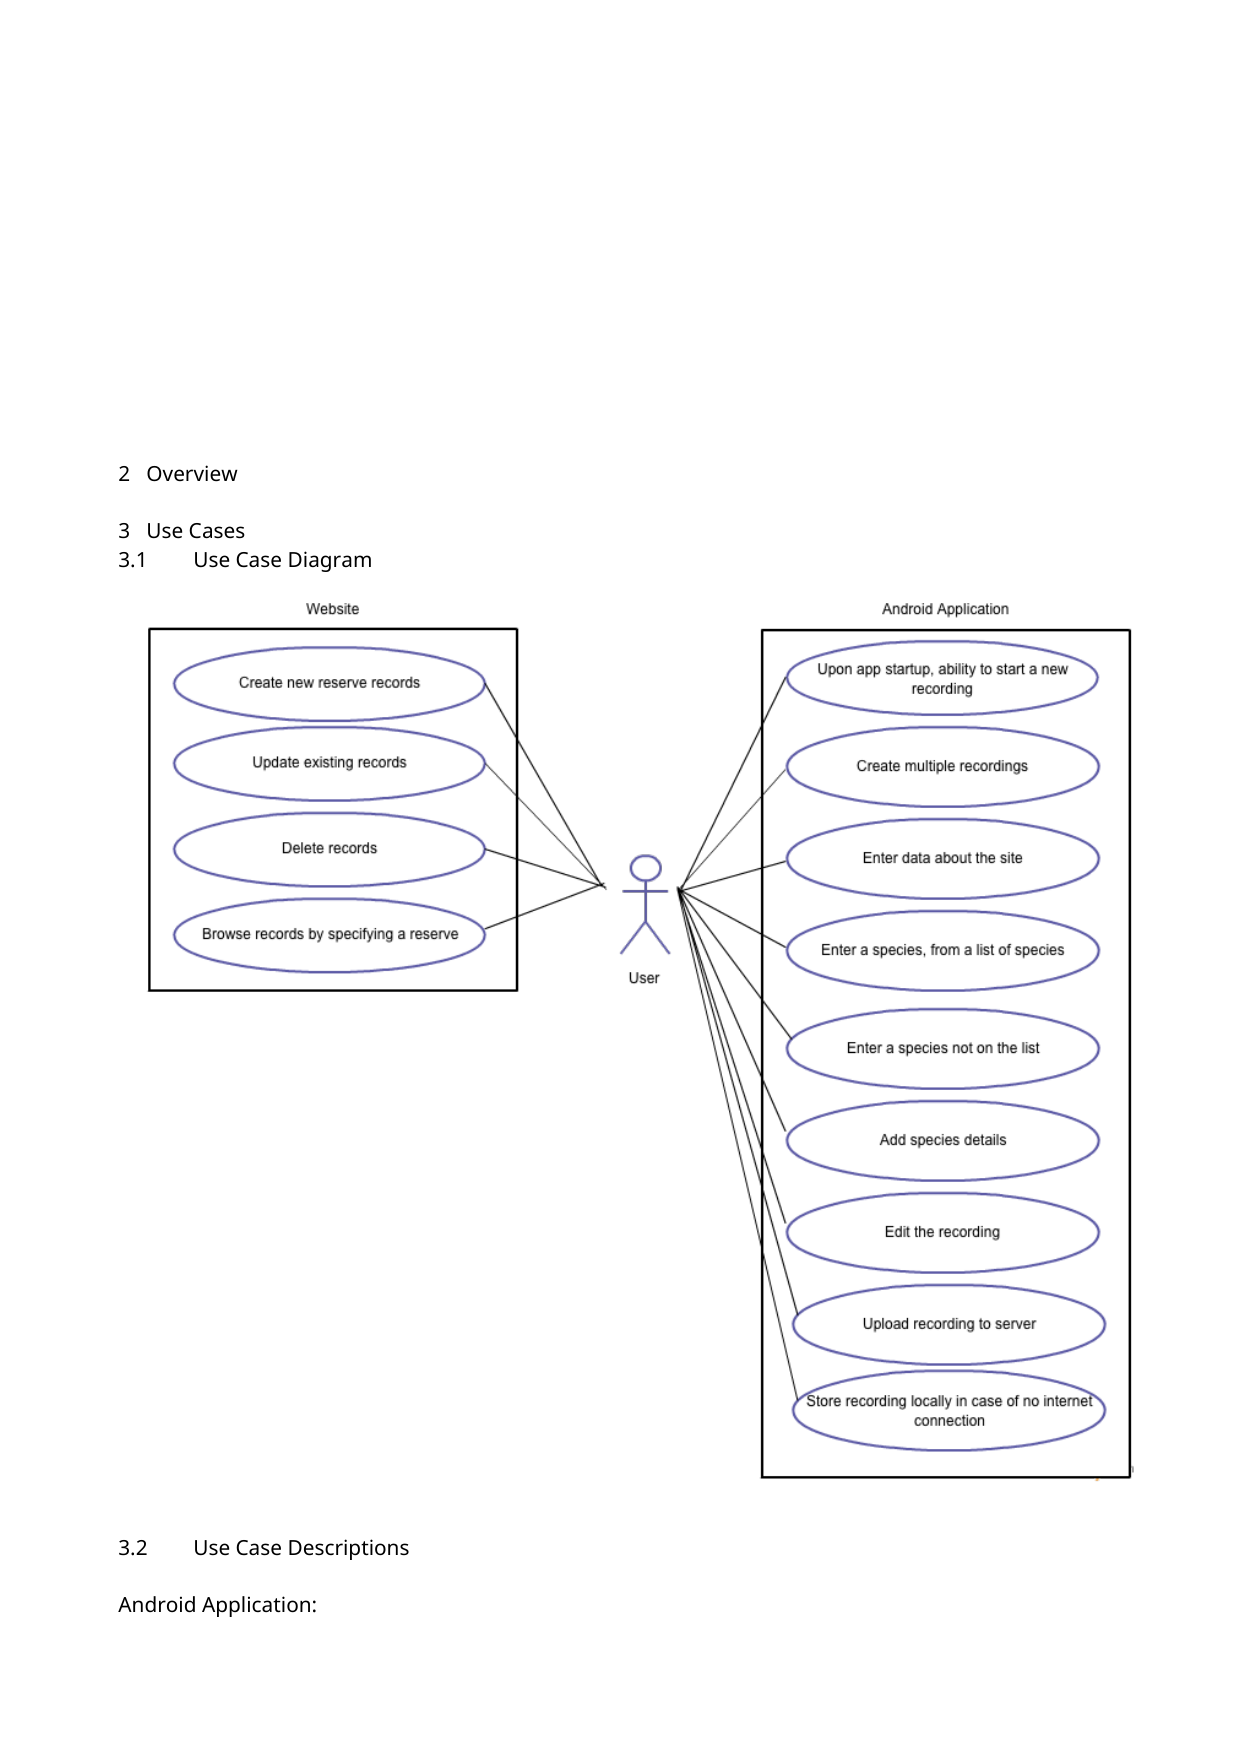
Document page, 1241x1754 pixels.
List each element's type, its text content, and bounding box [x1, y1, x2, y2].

text 3 Use Cases [118, 516, 1122, 545]
text 2 Overview [118, 459, 1122, 488]
text 3.1 Use Case Diagram [118, 545, 1122, 573]
text 3.2 Use Case Descriptions [118, 1533, 1122, 1561]
text Android Application: [118, 1590, 1122, 1618]
picture [136, 591, 1141, 1486]
